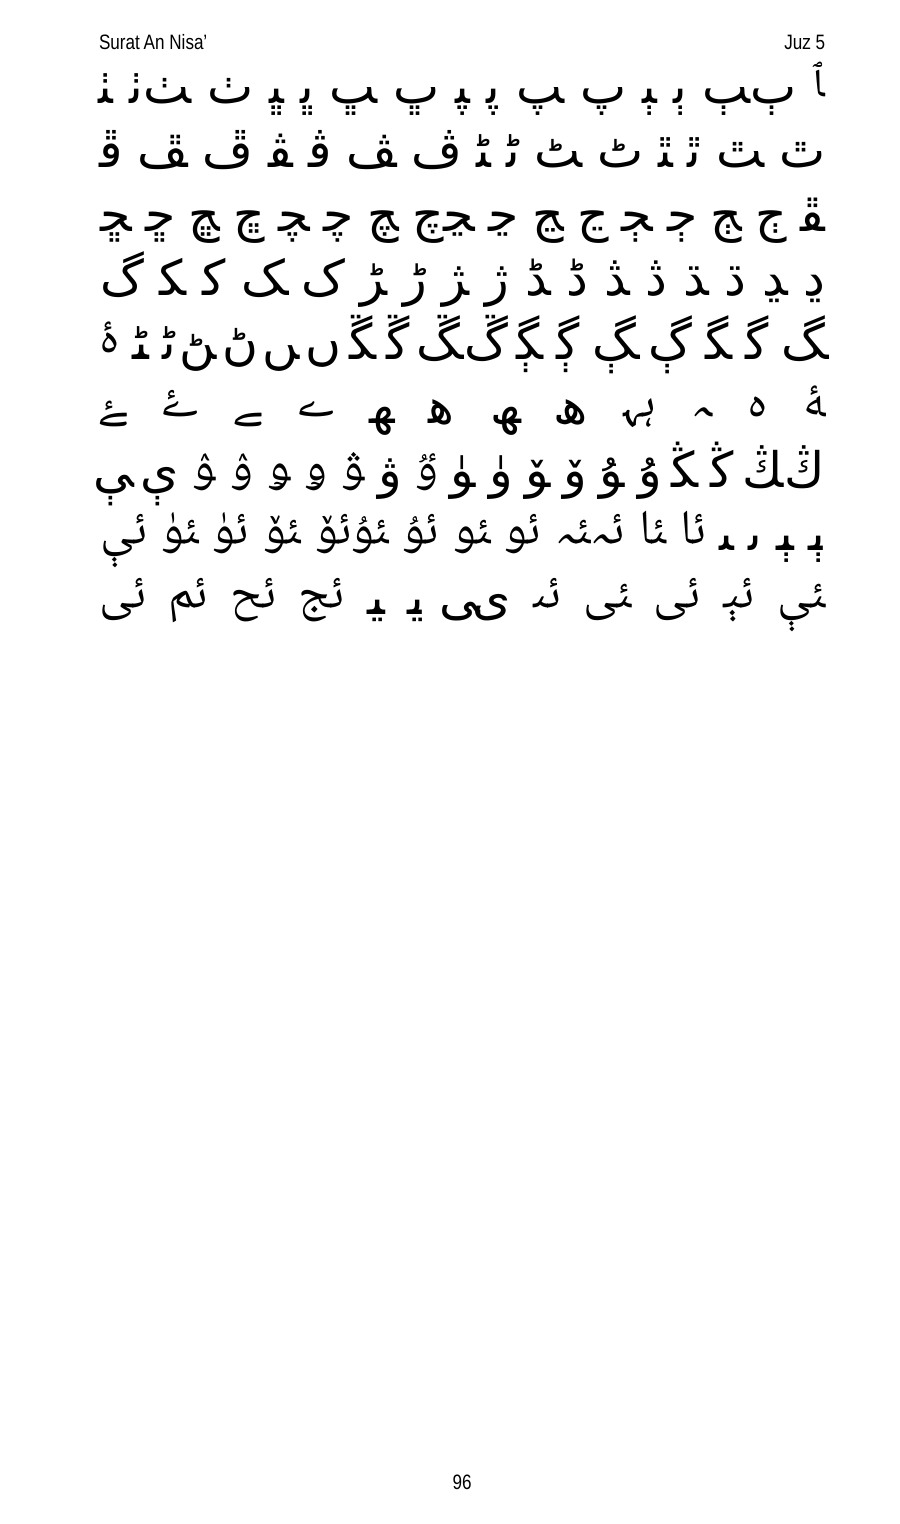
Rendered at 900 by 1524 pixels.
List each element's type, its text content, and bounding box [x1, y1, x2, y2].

text ﭑ ﭒﭓ ﭔ ﭕ ﭖ ﭗ ﭘ ﭙ ﭚ ﭛ ﭜ ﭝ ﭞ ﭟﭠ ﭡ ﭢ ﭣ ﭤ ﭥ ﭦ ﭧ ﭨ ﭩ ﭪ ﭫ ﭬ ﭭ ﭮ ﭯ ﭰ ﭱ ﭲ ﭳ ﭴ ﭵ ﭶ ﭷ ﭸ ﭹﭺ ﭻ ﭼ ﭽ ﭾ ﭿ ﮀ ﮁ ﮂ ﮃ ﮄ ﮅ ﮆ ﮇ ﮈ ﮉ ﮊ ﮋ ﮌ ﮍ ﮎ ﮏ ﮐ ﮑ ﮒ ﮓ ﮔ ﮕ ﮖ ﮗ ﮘ ﮙ ﮚ ﮛ ﮜ ﮝ ﮞ ﮟ ﮠ ﮡ ﮢ ﮣ ﮤ ﮥ ﮦ ﮧ ﮨﮩ ﮪ ﮫ ﮬ ﮭ ﮮ ﮯ ﮰ ﮱ [99, 60, 825, 443]
text ﯓ ﯔ ﯕ ﯖ ﯗ ﯘ ﯙ ﯚ ﯛ ﯜ ﯝ ﯞ ﯟ ﯠ ﯡ ﯢ ﯣ ﯤ ﯥ ﯦ ﯧ ﯨ ﯩ ﯪ ﯫ ﯬﯭ ﯮ ﯯ ﯰ ﯱﯲ ﯳ ﯴ ﯵ ﯶ ﯷ ﯸ ﯹ ﯺ ﯻ ﯼﯽ ﯾ ﯿ ﰀ ﰁ ﰂ ﰃ [99, 443, 825, 635]
